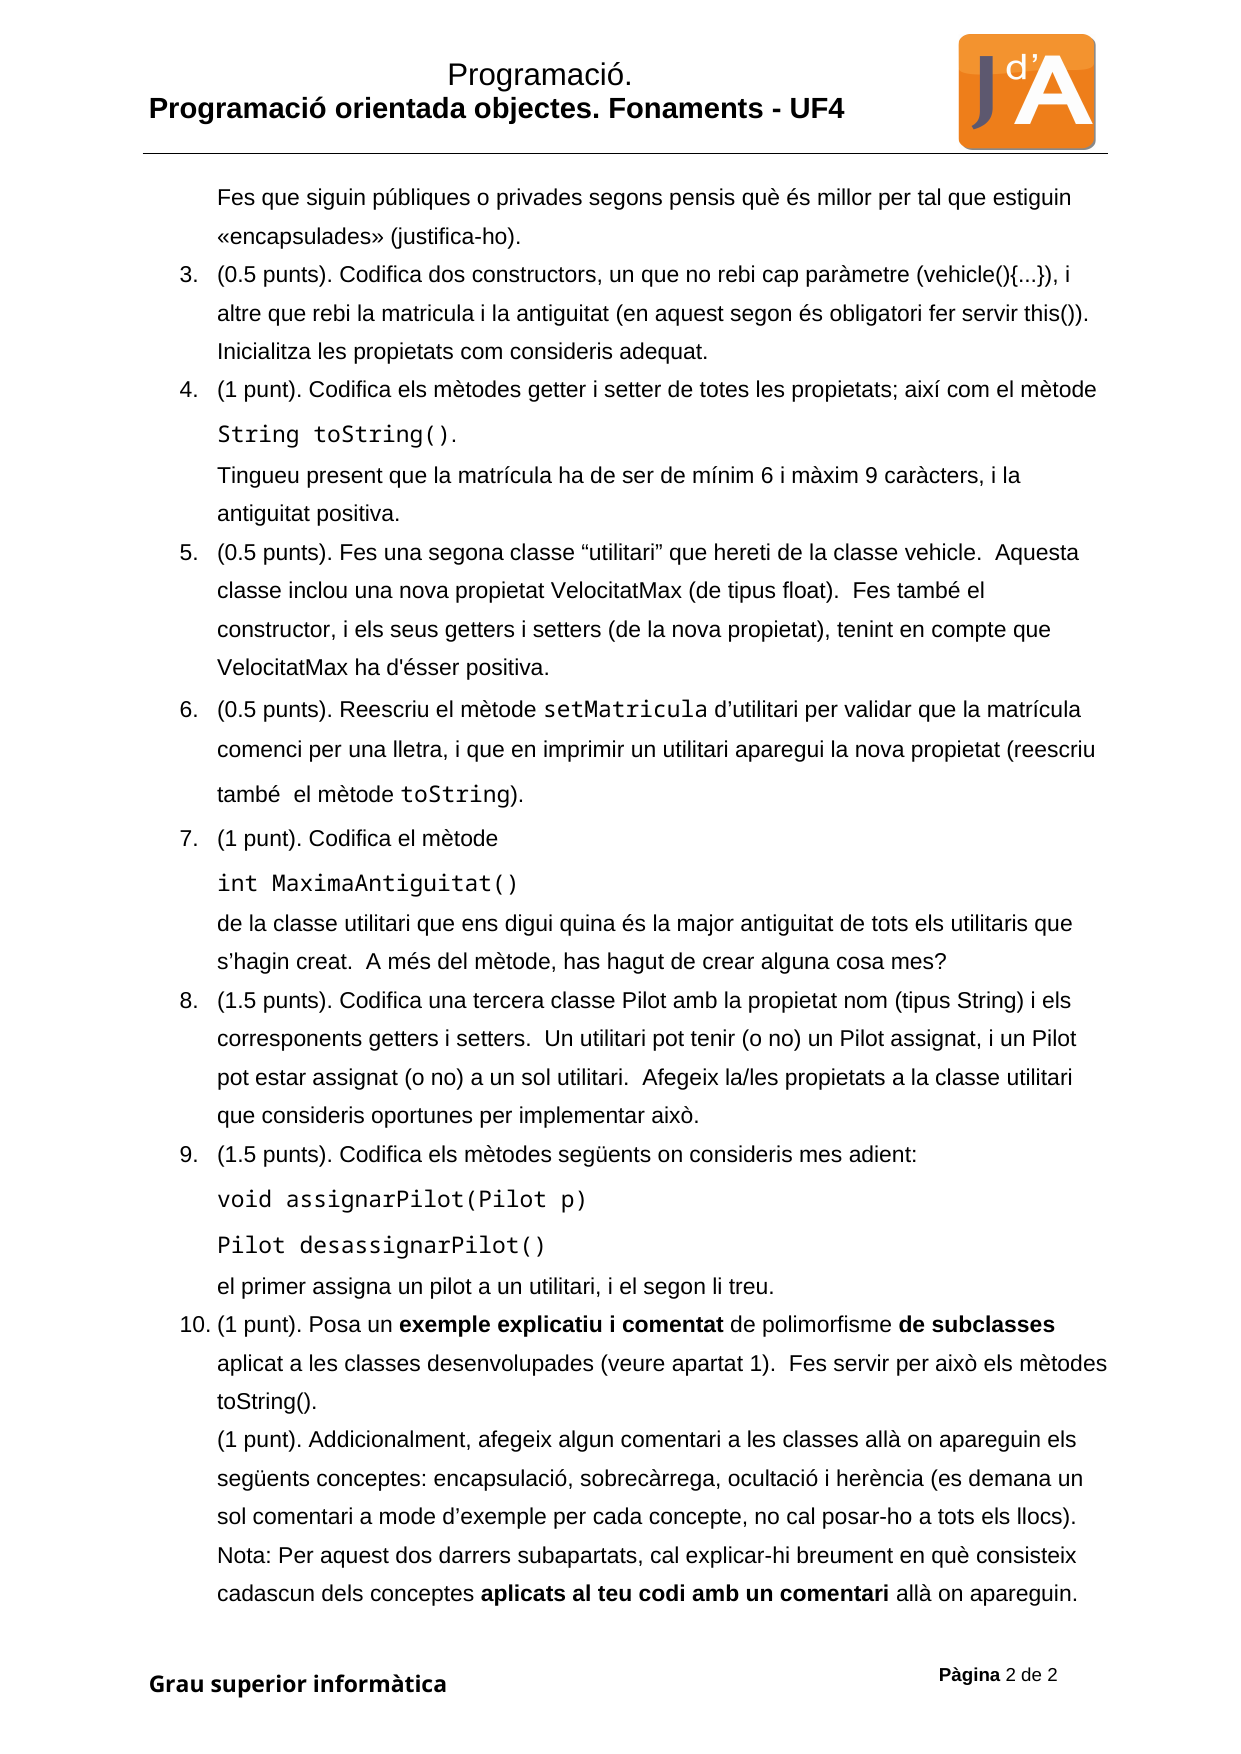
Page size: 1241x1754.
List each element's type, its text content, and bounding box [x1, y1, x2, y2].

list (1 punt). Codifica els mètodes getter i setter de totes les propietats; així com el mètode String toString(). Tingueu present que la matrícula ha de ser de mínim 6 i màxim 9 caràcters, i la antiguitat positiva. [179, 377, 1107, 527]
list (1.5 punts). Codifica els mètodes següents on consideris mes adient: void assignarPilot(Pilot p) Pilot desassignarPilot() el primer assigna un pilot a un utilitari, i el segon li treu. [179, 1141, 1107, 1299]
list (1.5 punts). Codifica una tercera classe Pilot amb la propietat nom (tipus String) i els corresponents getters i setters. Un utilitari pot tenir (o no) un Pilot assignat, i un Pilot pot estar assignat (o no) a un sol utilitari. Afegeix la/les propietats a la classe utilitari que consideris oportunes per implementar això. [179, 987, 1107, 1128]
list Fes que siguin públiques o privades segons pensis què és millor per tal que estiguin «encapsulades» (justifica-ho). [179, 185, 1107, 249]
picture [958, 34, 1096, 150]
list (0.5 punts). Reescriu el mètode setMatricula d’utilitari per validar que la matrícula comenci per una lletra, i que en imprimir un utilitari aparegui la nova propietat (reescriu també el mètode toString). [179, 693, 1107, 810]
list (1 punt). Codifica el mètode int MaximaAntiguitat() de la classe utilitari que ens digui quina és la major antiguitat de tots els utilitaris que s’hagin creat. A més del mètode, has hagut de crear alguna cosa mes? [179, 825, 1107, 975]
list (1 punt). Posa un exemple explicatiu i comentat de polimorfisme de subclasses aplicat a les classes desenvolupades (veure apartat 1). Fes servir per això els mètodes toString(). (1 punt). Addicionalment, afegeix algun comentari a les classes allà on apareguin els següents conceptes: encapsulació, sobrecàrrega, ocultació i herència (es demana un sol comentari a mode d’exemple per cada concepte, no cal posar-ho a tots els llocs). Nota: Per aquest dos darrers subapartats, cal explicar-hi breument en què consisteix cadascun dels conceptes aplicats al teu codi amb un comentari allà on apareguin. [179, 1312, 1107, 1607]
list (0.5 punts). Codifica dos constructors, un que no rebi cap paràmetre (vehicle(){...}), i altre que rebi la matricula i la antiguitat (en aquest segon és obligatori fer servir this()). Inicialitza les propietats com consideris adequat. [179, 262, 1107, 364]
list (0.5 punts). Fes una segona classe “utilitari” que hereti de la classe vehicle. Aquesta classe inclou una nova propietat VelocitatMax (de tipus float). Fes també el constructor, i els seus getters i setters (de la nova propietat), tenint en compte que VelocitatMax ha d'ésser positiva. [179, 539, 1107, 680]
